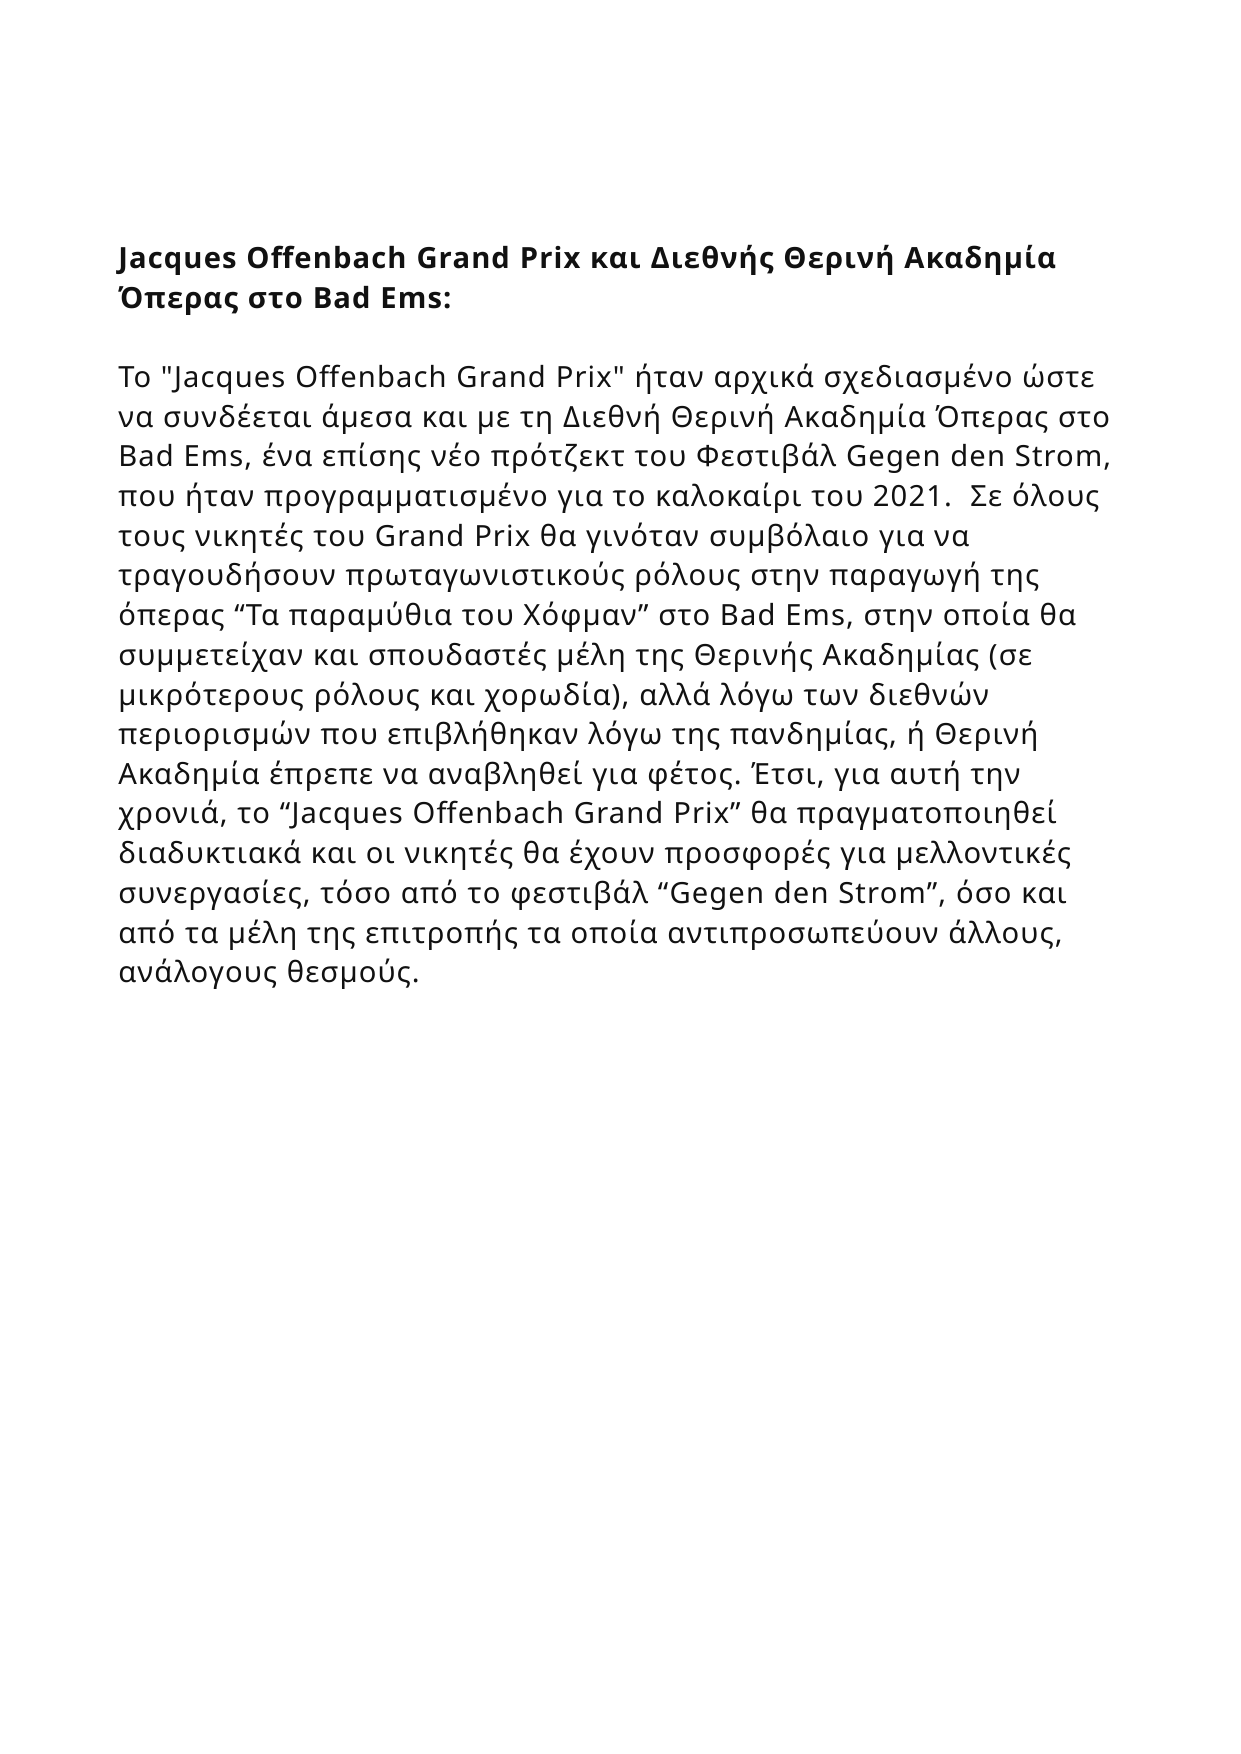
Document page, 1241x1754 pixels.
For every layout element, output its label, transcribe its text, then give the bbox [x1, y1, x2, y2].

subtitle Jacques Offenbach Grand Prix και Διεθνής Θερινή Ακαδημία Όπερας στο Bad Ems: Το "Jacques Offenbach Grand Prix" ήταν αρχικά σχεδιασμένο ώστε να συνδέεται άμεσα και με τη Διεθνή Θερινή Ακαδημία Όπερας στο Bad Ems, ένα επίσης νέο πρότζεκτ του Φεστιβάλ Gegen den Strom, που ήταν προγραμματισμένο για το καλοκαίρι του 2021. Σε όλους τους νικητές του Grand Prix θα γινόταν συμβόλαιο για να τραγουδήσουν πρωταγωνιστικούς ρόλους στην παραγωγή της όπερας “Τα παραμύθια του Χόφμαν” στο Bad Ems, στην οποία θα συμμετείχαν και σπουδαστές μέλη της Θερινής Ακαδημίας (σε μικρότερους ρόλους και χορωδία), αλλά λόγω των διεθνών περιορισμών που επιβλήθηκαν λόγω της πανδημίας, ή Θερινή Ακαδημία έπρεπε να αναβληθεί για φέτος. Έτσι, για αυτή την χρονιά, το “Jacques Offenbach Grand Prix” θα πραγματοποιηθεί διαδυκτιακά και οι νικητές θα έχουν προσφορές για μελλοντικές συνεργασίες, τόσο από το φεστιβάλ “Gegen den Strom”, όσο και από τα μέλη της επιτροπής τα οποία αντιπροσωπεύουν άλλους, ανάλογους θεσμούς. [118, 118, 1122, 991]
